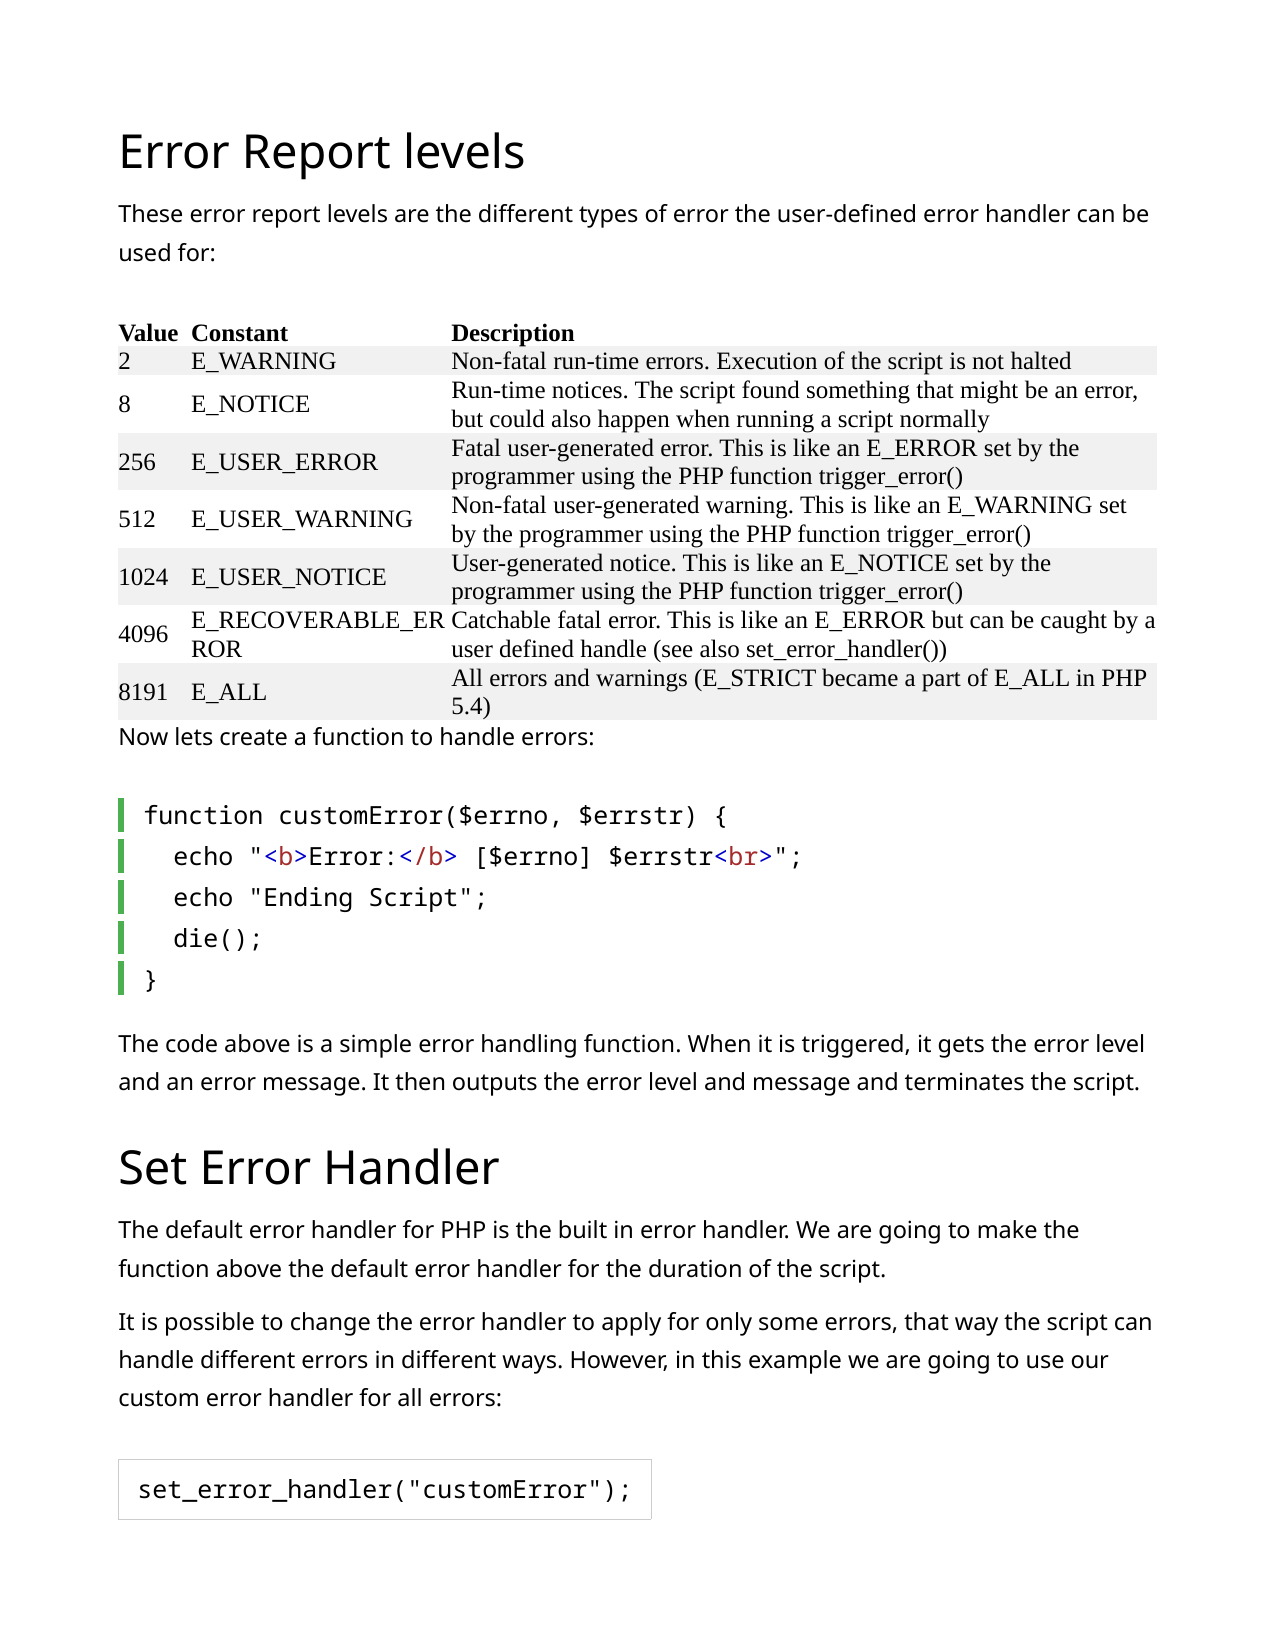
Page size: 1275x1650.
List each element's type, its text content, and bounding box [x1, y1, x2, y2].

table_header Description [451, 318, 1157, 346]
table_cell 512 [118, 490, 191, 548]
table_cell Catchable fatal error. This is like an E_ERROR but can be caught by a user defined handle (see also set_error_handler()) [451, 605, 1157, 663]
table_cell 1024 [118, 548, 191, 605]
text These error report levels are the different types of error the user-defined error handler can be used for: [118, 198, 1157, 268]
table_cell All errors and warnings (E_STRICT became a part of E_ALL in PHP 5.4) [451, 663, 1157, 720]
text [652, 1459, 1157, 1519]
table_cell 2 [118, 346, 191, 375]
table_cell Non-fatal run-time errors. Execution of the script is not halted [451, 346, 1157, 375]
text Now lets create a function to handle errors: [118, 720, 1157, 752]
table_cell 8 [118, 375, 191, 433]
subtitle Error Report levels [118, 118, 1157, 182]
table_cell E_USER_NOTICE [191, 548, 451, 605]
table_cell User-generated notice. This is like an E_NOTICE set by the programmer using the PHP function trigger_error() [451, 548, 1157, 605]
table_header Value [118, 318, 191, 346]
text The code above is a simple error handling function. When it is triggered, it gets the error level and an error message. It then outputs the error level and message and terminates the script. [118, 1027, 1157, 1097]
table_cell Fatal user-generated error. This is like an E_ERROR set by the programmer using the PHP function trigger_error() [451, 433, 1157, 490]
table_cell Run-time notices. The script found something that might be an error, but could also happen when running a script normally [451, 375, 1157, 433]
text set_error_handler("customError"); [119, 1460, 651, 1519]
table_cell E_ALL [191, 663, 451, 720]
table_cell E_NOTICE [191, 375, 451, 433]
text The default error handler for PHP is the built in error handler. We are going to make the function above the default error handler for the duration of the script. [118, 1213, 1157, 1284]
text function customError($errno, $errstr) { echo "<b>Error:</b> [$errno] $errstr<br>"; echo "Ending Script"; die(); } [118, 798, 1157, 995]
table_cell E_RECOVERABLE_ERROR [191, 605, 451, 663]
table_header Constant [191, 318, 451, 346]
text It is possible to change the error handler to apply for only some errors, that way the script can handle different errors in different ways. However, in this example we are going to use our custom error handler for all errors: [118, 1305, 1157, 1413]
table_cell 8191 [118, 663, 191, 720]
table_cell 4096 [118, 605, 191, 663]
subtitle Set Error Handler [118, 1134, 1157, 1198]
table_cell 256 [118, 433, 191, 490]
table_cell E_WARNING [191, 346, 451, 375]
table_cell Non-fatal user-generated warning. This is like an E_WARNING set by the programmer using the PHP function trigger_error() [451, 490, 1157, 548]
table_cell E_USER_WARNING [191, 490, 451, 548]
table_cell E_USER_ERROR [191, 433, 451, 490]
